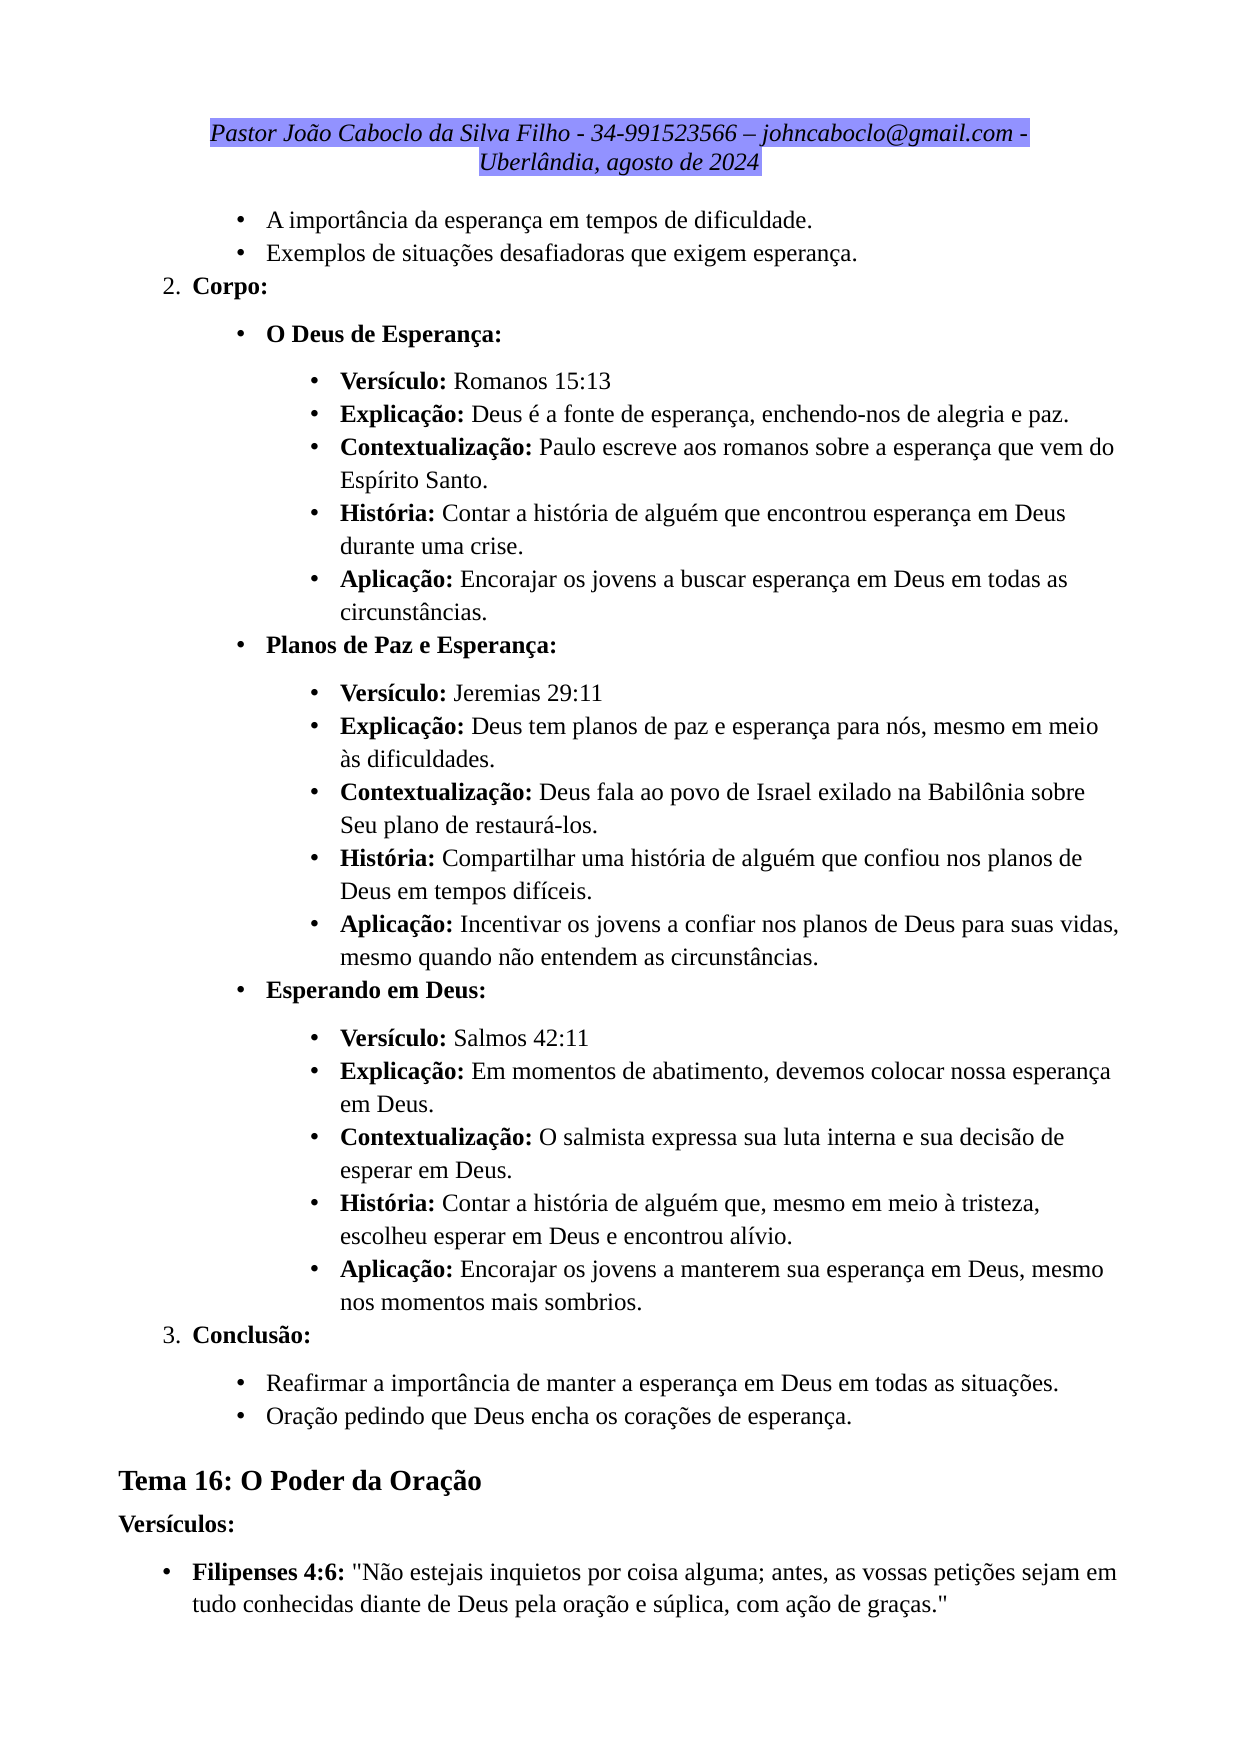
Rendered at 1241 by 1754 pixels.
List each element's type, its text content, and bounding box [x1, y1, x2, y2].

list Explicação: Em momentos de abatimento, devemos colocar nossa esperança em Deus. [310, 1056, 1122, 1118]
list Oração pedindo que Deus encha os corações de esperança. [236, 1401, 1122, 1429]
list Aplicação: Encorajar os jovens a buscar esperança em Deus em todas as circunstâncias. [310, 564, 1122, 626]
list Esperando em Deus: [236, 975, 1122, 1004]
list Versículo: Romanos 15:13 [310, 366, 1122, 395]
list Contextualização: Paulo escreve aos romanos sobre a esperança que vem do Espírito Santo. [310, 432, 1122, 494]
list História: Compartilhar uma história de alguém que confiou nos planos de Deus em tempos difíceis. [310, 843, 1122, 905]
list História: Contar a história de alguém que encontrou esperança em Deus durante uma crise. [310, 498, 1122, 560]
list Explicação: Deus tem planos de paz e esperança para nós, mesmo em meio às dificuldades. [310, 711, 1122, 773]
list Contextualização: Deus fala ao povo de Israel exilado na Babilônia sobre Seu plano de restaurá-los. [310, 777, 1122, 839]
list A importância da esperança em tempos de dificuldade. [236, 205, 1122, 234]
list Versículo: Salmos 42:11 [310, 1023, 1122, 1052]
list Aplicação: Encorajar os jovens a manterem sua esperança em Deus, mesmo nos momentos mais sombrios. [310, 1254, 1122, 1316]
text Versículos: [118, 1509, 1122, 1538]
list Explicação: Deus é a fonte de esperança, enchendo-nos de alegria e paz. [310, 399, 1122, 428]
list Aplicação: Incentivar os jovens a confiar nos planos de Deus para suas vidas, mesmo quando não entendem as circunstâncias. [310, 909, 1122, 971]
list Versículo: Jeremias 29:11 [310, 678, 1122, 707]
list Conclusão: [162, 1320, 1122, 1349]
list O Deus de Esperança: [236, 319, 1122, 347]
list Reafirmar a importância de manter a esperança em Deus em todas as situações. [236, 1368, 1122, 1396]
list História: Contar a história de alguém que, mesmo em meio à tristeza, escolheu esperar em Deus e encontrou alívio. [310, 1188, 1122, 1250]
subtitle Tema 16: O Poder da Oração [118, 1463, 1122, 1496]
list Corpo: [162, 271, 1122, 300]
list Planos de Paz e Esperança: [236, 631, 1122, 659]
list Filipenses 4:6: "Não estejais inquietos por coisa alguma; antes, as vossas petições sejam em tudo conhecidas diante de Deus pela oração e súplica, com ação de graças." [162, 1557, 1122, 1618]
list Exemplos de situações desafiadoras que exigem esperança. [236, 238, 1122, 267]
list Contextualização: O salmista expressa sua luta interna e sua decisão de esperar em Deus. [310, 1122, 1122, 1184]
